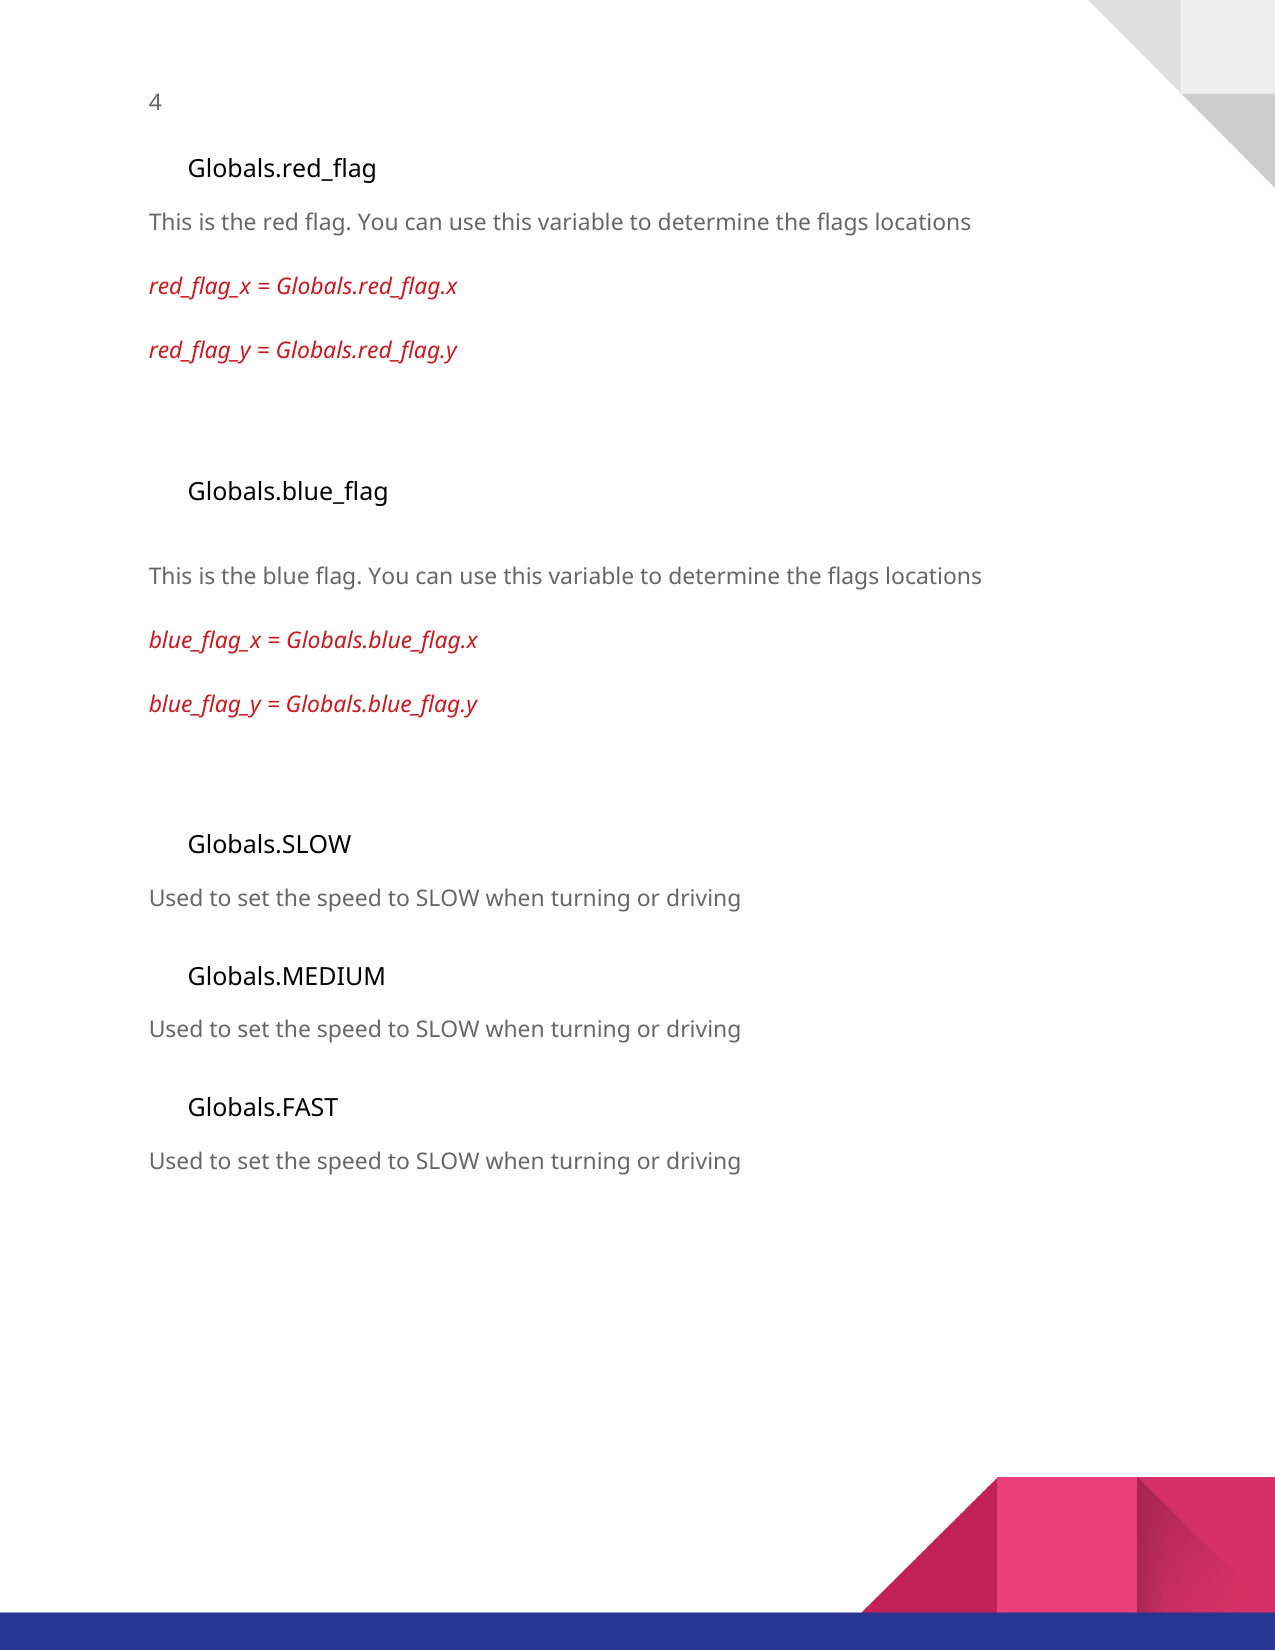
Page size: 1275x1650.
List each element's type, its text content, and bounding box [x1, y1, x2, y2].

subtitle Globals.MEDIUM [187, 958, 1137, 992]
subtitle Globals.FAST [187, 1090, 1137, 1124]
text This is the blue flag. You can use this variable to determine the flags locations [148, 560, 1137, 591]
text This is the red flag. You can use this variable to determine the flags locations [148, 206, 1137, 237]
text blue_flag_x = Globals.blue_flag.x [148, 624, 1137, 655]
text red_flag_y = Globals.red_flag.y [148, 333, 1137, 365]
subtitle Globals.SLOW [187, 827, 1137, 861]
text Used to set the speed to SLOW when turning or driving [148, 1013, 1137, 1044]
text Used to set the speed to SLOW when turning or driving [148, 882, 1137, 913]
text Used to set the speed to SLOW when turning or driving [148, 1144, 1137, 1176]
text red_flag_x = Globals.red_flag.x [148, 269, 1137, 301]
subtitle Globals.blue_flag [187, 474, 1137, 508]
text blue_flag_y = Globals.blue_flag.y [148, 688, 1137, 719]
subtitle Globals.red_flag [187, 151, 1137, 185]
